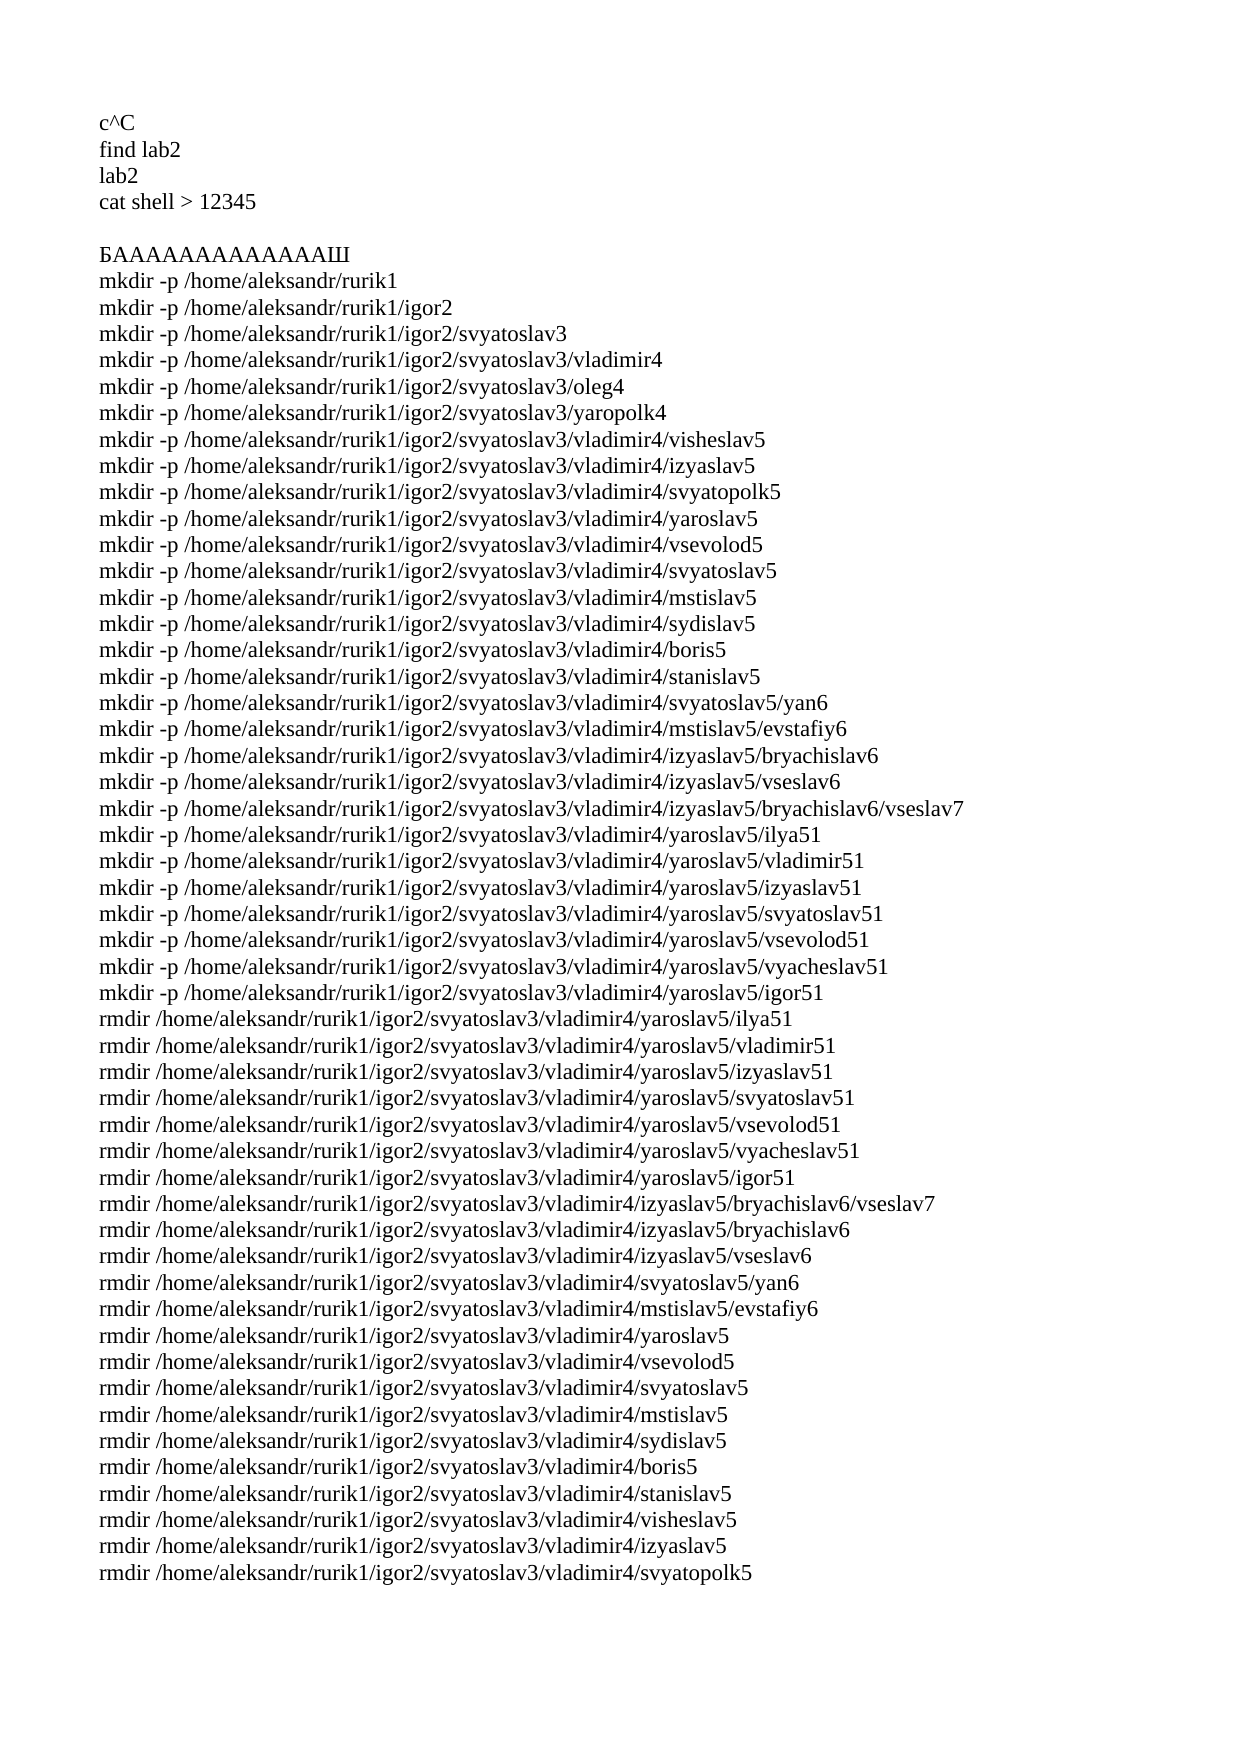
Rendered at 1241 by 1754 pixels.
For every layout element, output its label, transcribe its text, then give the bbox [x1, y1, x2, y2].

text rmdir /home/aleksandr/rurik1/igor2/svyatoslav3/vladimir4/yaroslav5 [99, 1322, 1127, 1348]
text rmdir /home/aleksandr/rurik1/igor2/svyatoslav3/vladimir4/yaroslav5/vladimir51 [99, 1032, 1127, 1058]
text mkdir -p /home/aleksandr/rurik1/igor2/svyatoslav3/vladimir4/boris5 [99, 636, 1127, 663]
text mkdir -p /home/aleksandr/rurik1/igor2/svyatoslav3/yaropolk4 [99, 399, 1127, 426]
text rmdir /home/aleksandr/rurik1/igor2/svyatoslav3/vladimir4/yaroslav5/ilya51 [99, 1005, 1127, 1032]
text rmdir /home/aleksandr/rurik1/igor2/svyatoslav3/vladimir4/visheslav5 [99, 1506, 1127, 1532]
text mkdir -p /home/aleksandr/rurik1/igor2 [99, 294, 1127, 320]
text find lab2 [99, 136, 1127, 162]
text mkdir -p /home/aleksandr/rurik1/igor2/svyatoslav3/vladimir4/vsevolod5 [99, 531, 1127, 557]
text rmdir /home/aleksandr/rurik1/igor2/svyatoslav3/vladimir4/izyaslav5/vseslav6 [99, 1243, 1127, 1269]
text rmdir /home/aleksandr/rurik1/igor2/svyatoslav3/vladimir4/izyaslav5/bryachislav6 [99, 1216, 1127, 1243]
text rmdir /home/aleksandr/rurik1/igor2/svyatoslav3/vladimir4/sydislav5 [99, 1427, 1127, 1453]
text rmdir /home/aleksandr/rurik1/igor2/svyatoslav3/vladimir4/yaroslav5/izyaslav51 [99, 1058, 1127, 1084]
text rmdir /home/aleksandr/rurik1/igor2/svyatoslav3/vladimir4/yaroslav5/vyacheslav51 [99, 1137, 1127, 1163]
text rmdir /home/aleksandr/rurik1/igor2/svyatoslav3/vladimir4/mstislav5 [99, 1401, 1127, 1427]
text mkdir -p /home/aleksandr/rurik1/igor2/svyatoslav3/vladimir4/izyaslav5/bryachislav6 [99, 742, 1127, 768]
text cat shell > 12345 [99, 188, 1127, 215]
text БАААААААААААААШ [99, 241, 1127, 267]
text mkdir -p /home/aleksandr/rurik1/igor2/svyatoslav3/vladimir4/yaroslav5/vladimir51 [99, 847, 1127, 874]
text mkdir -p /home/aleksandr/rurik1/igor2/svyatoslav3/vladimir4/yaroslav5/svyatoslav51 [99, 900, 1127, 926]
text mkdir -p /home/aleksandr/rurik1/igor2/svyatoslav3/vladimir4/izyaslav5/vseslav6 [99, 768, 1127, 794]
text mkdir -p /home/aleksandr/rurik1/igor2/svyatoslav3/vladimir4/yaroslav5 [99, 505, 1127, 531]
text rmdir /home/aleksandr/rurik1/igor2/svyatoslav3/vladimir4/yaroslav5/svyatoslav51 [99, 1084, 1127, 1111]
text mkdir -p /home/aleksandr/rurik1/igor2/svyatoslav3/vladimir4/yaroslav5/ilya51 [99, 821, 1127, 847]
text mkdir -p /home/aleksandr/rurik1/igor2/svyatoslav3/vladimir4/visheslav5 [99, 426, 1127, 452]
text rmdir /home/aleksandr/rurik1/igor2/svyatoslav3/vladimir4/yaroslav5/vsevolod51 [99, 1111, 1127, 1137]
text mkdir -p /home/aleksandr/rurik1/igor2/svyatoslav3/vladimir4/izyaslav5 [99, 452, 1127, 478]
text mkdir -p /home/aleksandr/rurik1/igor2/svyatoslav3/vladimir4/svyatoslav5/yan6 [99, 689, 1127, 716]
text rmdir /home/aleksandr/rurik1/igor2/svyatoslav3/vladimir4/svyatoslav5/yan6 [99, 1269, 1127, 1295]
text mkdir -p /home/aleksandr/rurik1/igor2/svyatoslav3/vladimir4/svyatoslav5 [99, 557, 1127, 584]
text mkdir -p /home/aleksandr/rurik1/igor2/svyatoslav3/vladimir4/yaroslav5/izyaslav51 [99, 874, 1127, 900]
text mkdir -p /home/aleksandr/rurik1/igor2/svyatoslav3/vladimir4 [99, 347, 1127, 373]
text mkdir -p /home/aleksandr/rurik1/igor2/svyatoslav3/vladimir4/stanislav5 [99, 663, 1127, 689]
text mkdir -p /home/aleksandr/rurik1/igor2/svyatoslav3/oleg4 [99, 373, 1127, 399]
text rmdir /home/aleksandr/rurik1/igor2/svyatoslav3/vladimir4/vsevolod5 [99, 1348, 1127, 1374]
text mkdir -p /home/aleksandr/rurik1/igor2/svyatoslav3/vladimir4/yaroslav5/igor51 [99, 979, 1127, 1005]
text rmdir /home/aleksandr/rurik1/igor2/svyatoslav3/vladimir4/stanislav5 [99, 1480, 1127, 1506]
text c^C [99, 109, 1127, 136]
text mkdir -p /home/aleksandr/rurik1/igor2/svyatoslav3/vladimir4/yaroslav5/vyacheslav51 [99, 953, 1127, 979]
text rmdir /home/aleksandr/rurik1/igor2/svyatoslav3/vladimir4/izyaslav5/bryachislav6/vseslav7 [99, 1190, 1127, 1216]
text mkdir -p /home/aleksandr/rurik1/igor2/svyatoslav3/vladimir4/mstislav5 [99, 584, 1127, 610]
text lab2 [99, 162, 1127, 188]
text mkdir -p /home/aleksandr/rurik1/igor2/svyatoslav3/vladimir4/sydislav5 [99, 610, 1127, 636]
text rmdir /home/aleksandr/rurik1/igor2/svyatoslav3/vladimir4/svyatoslav5 [99, 1374, 1127, 1401]
text mkdir -p /home/aleksandr/rurik1/igor2/svyatoslav3/vladimir4/yaroslav5/vsevolod51 [99, 926, 1127, 953]
text rmdir /home/aleksandr/rurik1/igor2/svyatoslav3/vladimir4/svyatopolk5 [99, 1559, 1127, 1585]
text rmdir /home/aleksandr/rurik1/igor2/svyatoslav3/vladimir4/mstislav5/evstafiy6 [99, 1295, 1127, 1322]
text mkdir -p /home/aleksandr/rurik1 [99, 267, 1127, 294]
text rmdir /home/aleksandr/rurik1/igor2/svyatoslav3/vladimir4/boris5 [99, 1453, 1127, 1480]
text mkdir -p /home/aleksandr/rurik1/igor2/svyatoslav3/vladimir4/mstislav5/evstafiy6 [99, 716, 1127, 742]
text rmdir /home/aleksandr/rurik1/igor2/svyatoslav3/vladimir4/izyaslav5 [99, 1532, 1127, 1559]
text mkdir -p /home/aleksandr/rurik1/igor2/svyatoslav3 [99, 320, 1127, 347]
text mkdir -p /home/aleksandr/rurik1/igor2/svyatoslav3/vladimir4/izyaslav5/bryachislav6/vseslav7 [99, 794, 1127, 821]
text rmdir /home/aleksandr/rurik1/igor2/svyatoslav3/vladimir4/yaroslav5/igor51 [99, 1163, 1127, 1190]
text mkdir -p /home/aleksandr/rurik1/igor2/svyatoslav3/vladimir4/svyatopolk5 [99, 478, 1127, 505]
